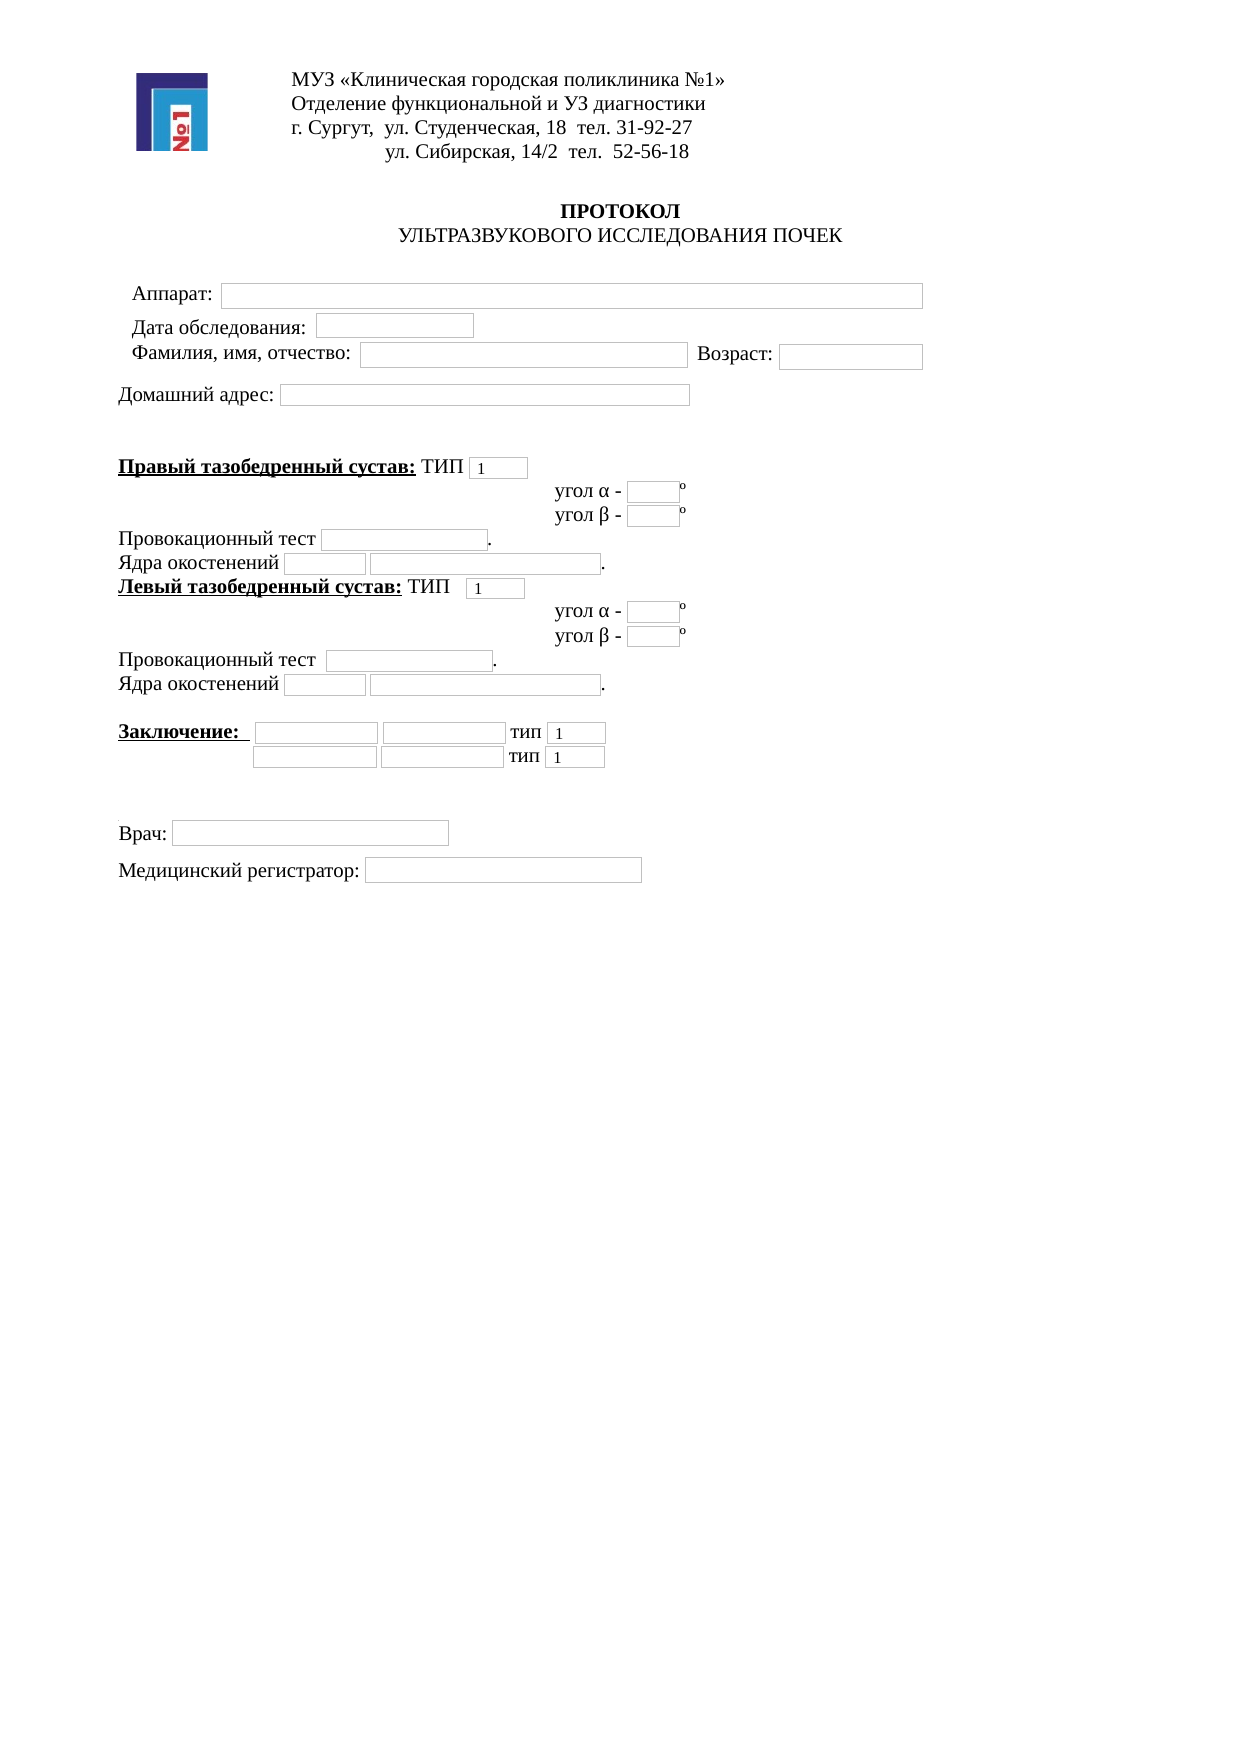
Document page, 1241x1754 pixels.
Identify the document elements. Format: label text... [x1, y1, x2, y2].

text Врач: [118, 820, 172, 845]
text Ядра окостенений . [118, 550, 1122, 574]
text Медицинский регистратор: [118, 857, 365, 882]
text Провокационный тест . [118, 526, 1122, 550]
text Ядра окостенений . [118, 671, 1122, 695]
text Домашний адрес: [118, 381, 1122, 406]
text [449, 820, 1122, 845]
text [642, 857, 1122, 882]
text УЛЬТРАЗВУКОВОГО ИССЛЕДОВАНИЯ ПОЧЕК [118, 223, 1122, 247]
text угол β - º [118, 622, 1122, 647]
table_header [118, 67, 291, 175]
table_header МУЗ «Клиническая городская поликлиника №1» Отделение функциональной и УЗ диагностики г. Сургут, ул. Студенческая, 18 тел. 31-92-27 ул. Сибирская, 14/2 тел. 52-56-18 [291, 67, 1122, 175]
text Правый тазобедренный сустав: ТИП [118, 454, 1122, 478]
text угол α - º [118, 598, 1122, 622]
text Заключение: тип [118, 719, 1122, 743]
text Провокационный тест . [118, 647, 1122, 671]
text угол α - º [118, 478, 1122, 502]
text тип [118, 743, 1122, 767]
text Левый тазобедренный сустав: ТИП [118, 574, 1122, 598]
subtitle ПРОТОКОЛ [118, 199, 1122, 223]
text угол β - º [118, 502, 1122, 526]
